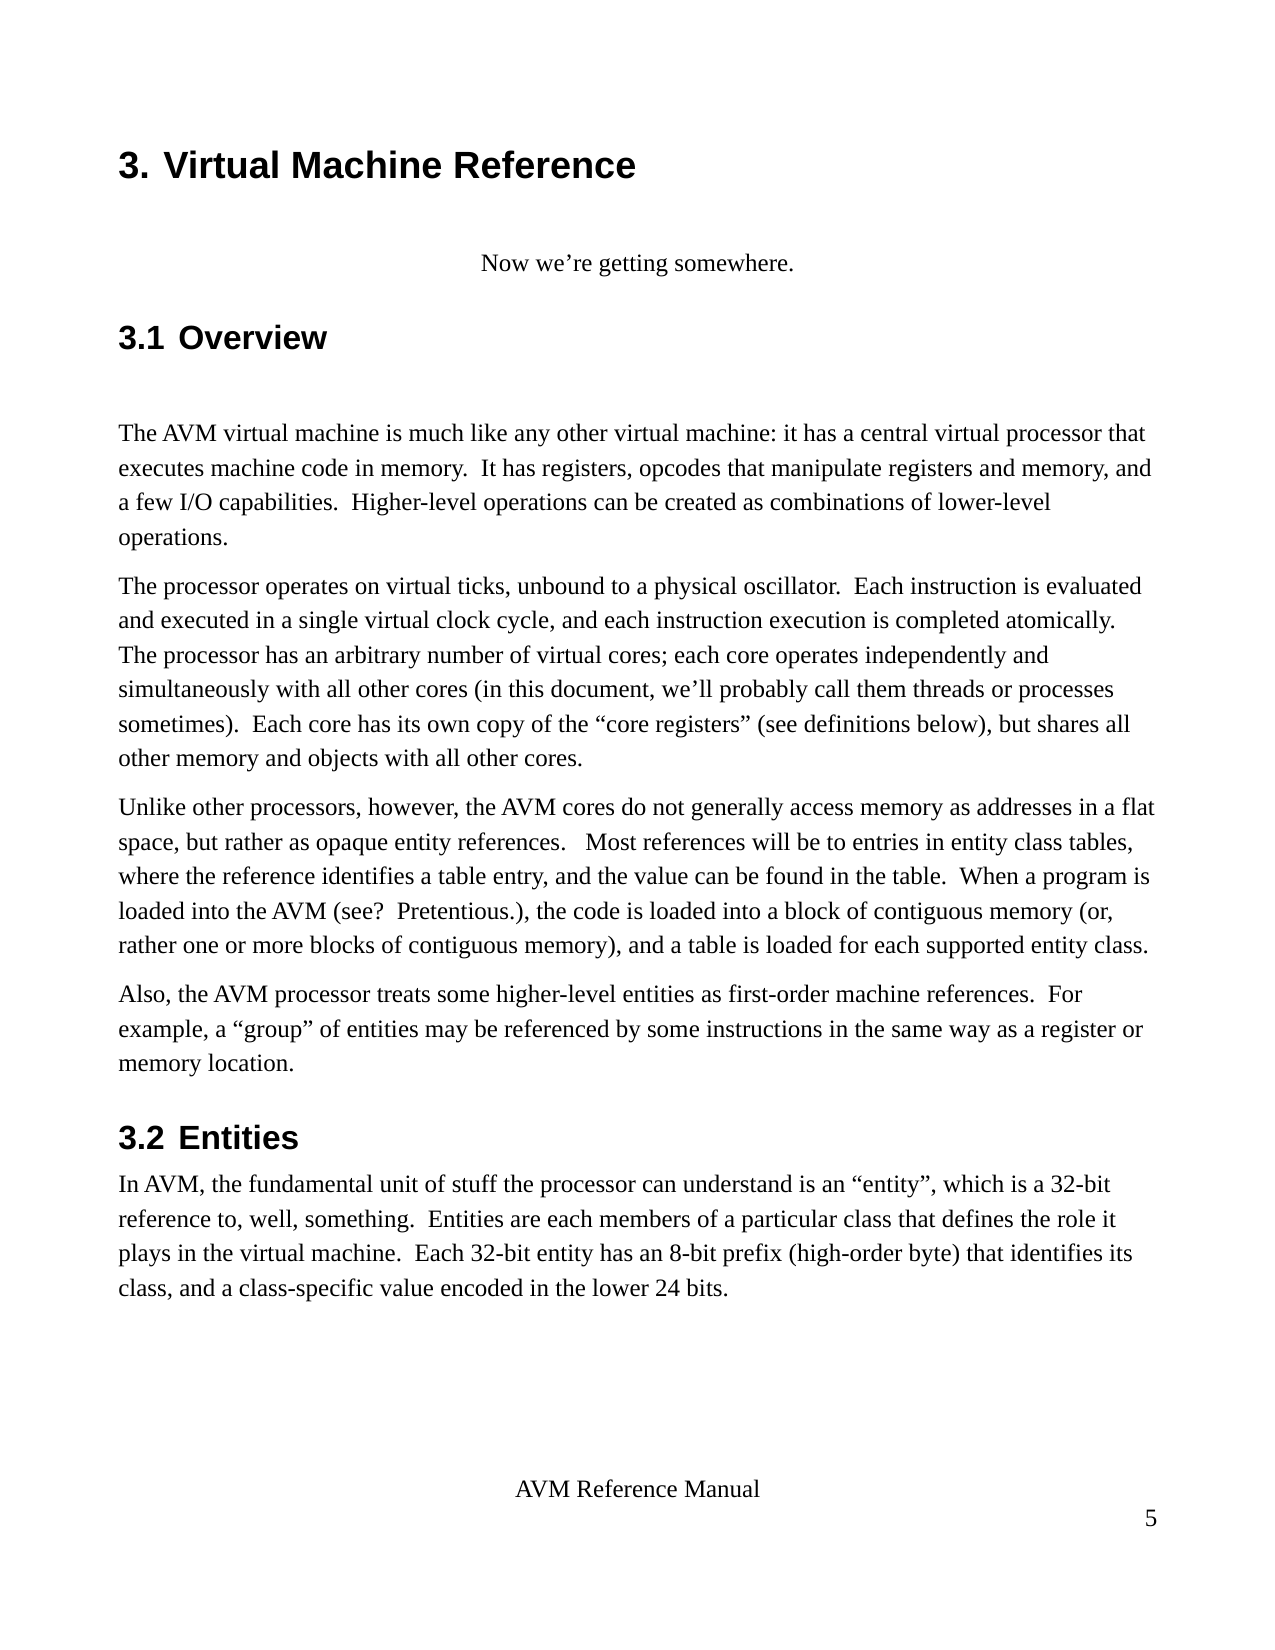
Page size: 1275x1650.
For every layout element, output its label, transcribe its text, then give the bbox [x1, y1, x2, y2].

subtitle Virtual Machine Reference [118, 143, 1157, 187]
text The AVM virtual machine is much like any other virtual machine: it has a central virtual processor that executes machine code in memory. It has registers, opcodes that manipulate registers and memory, and a few I/O capabilities. Higher-level operations can be created as combinations of lower-level operations. [118, 418, 1157, 551]
text Also, the AVM processor treats some higher-level entities as first-order machine references. For example, a “group” of entities may be referenced by some instructions in the same way as a register or memory location. [118, 979, 1157, 1077]
text In AVM, the fundamental unit of stuff the processor can understand is an “entity”, which is a 32-bit reference to, well, something. Entities are each members of a particular class that defines the role it plays in the virtual machine. Each 32-bit entity has an 8-bit prefix (high-order byte) that identifies its class, and a class-specific value encoded in the lower 24 bits. [118, 1169, 1157, 1302]
text Now we’re getting somewhere. [118, 248, 1157, 277]
subtitle Entities [118, 1118, 1157, 1157]
text The processor operates on virtual ticks, unbound to a physical oscillator. Each instruction is evaluated and executed in a single virtual clock cycle, and each instruction execution is completed atomically. The processor has an arbitrary number of virtual cores; each core operates independently and simultaneously with all other cores (in this document, we’ll probably call them threads or processes sometimes). Each core has its own copy of the “core registers” (see definitions below), but shares all other memory and objects with all other cores. [118, 571, 1157, 772]
text Unlike other processors, however, the AVM cores do not generally access memory as addresses in a flat space, but rather as opaque entity references. Most references will be to entries in entity class tables, where the reference identifies a table entry, and the value can be found in the table. When a program is loaded into the AVM (see? Pretentious.), the code is loaded into a block of contiguous memory (or, rather one or more blocks of contiguous memory), and a table is loaded for each supported entity class. [118, 792, 1157, 959]
subtitle Overview [118, 318, 1157, 357]
